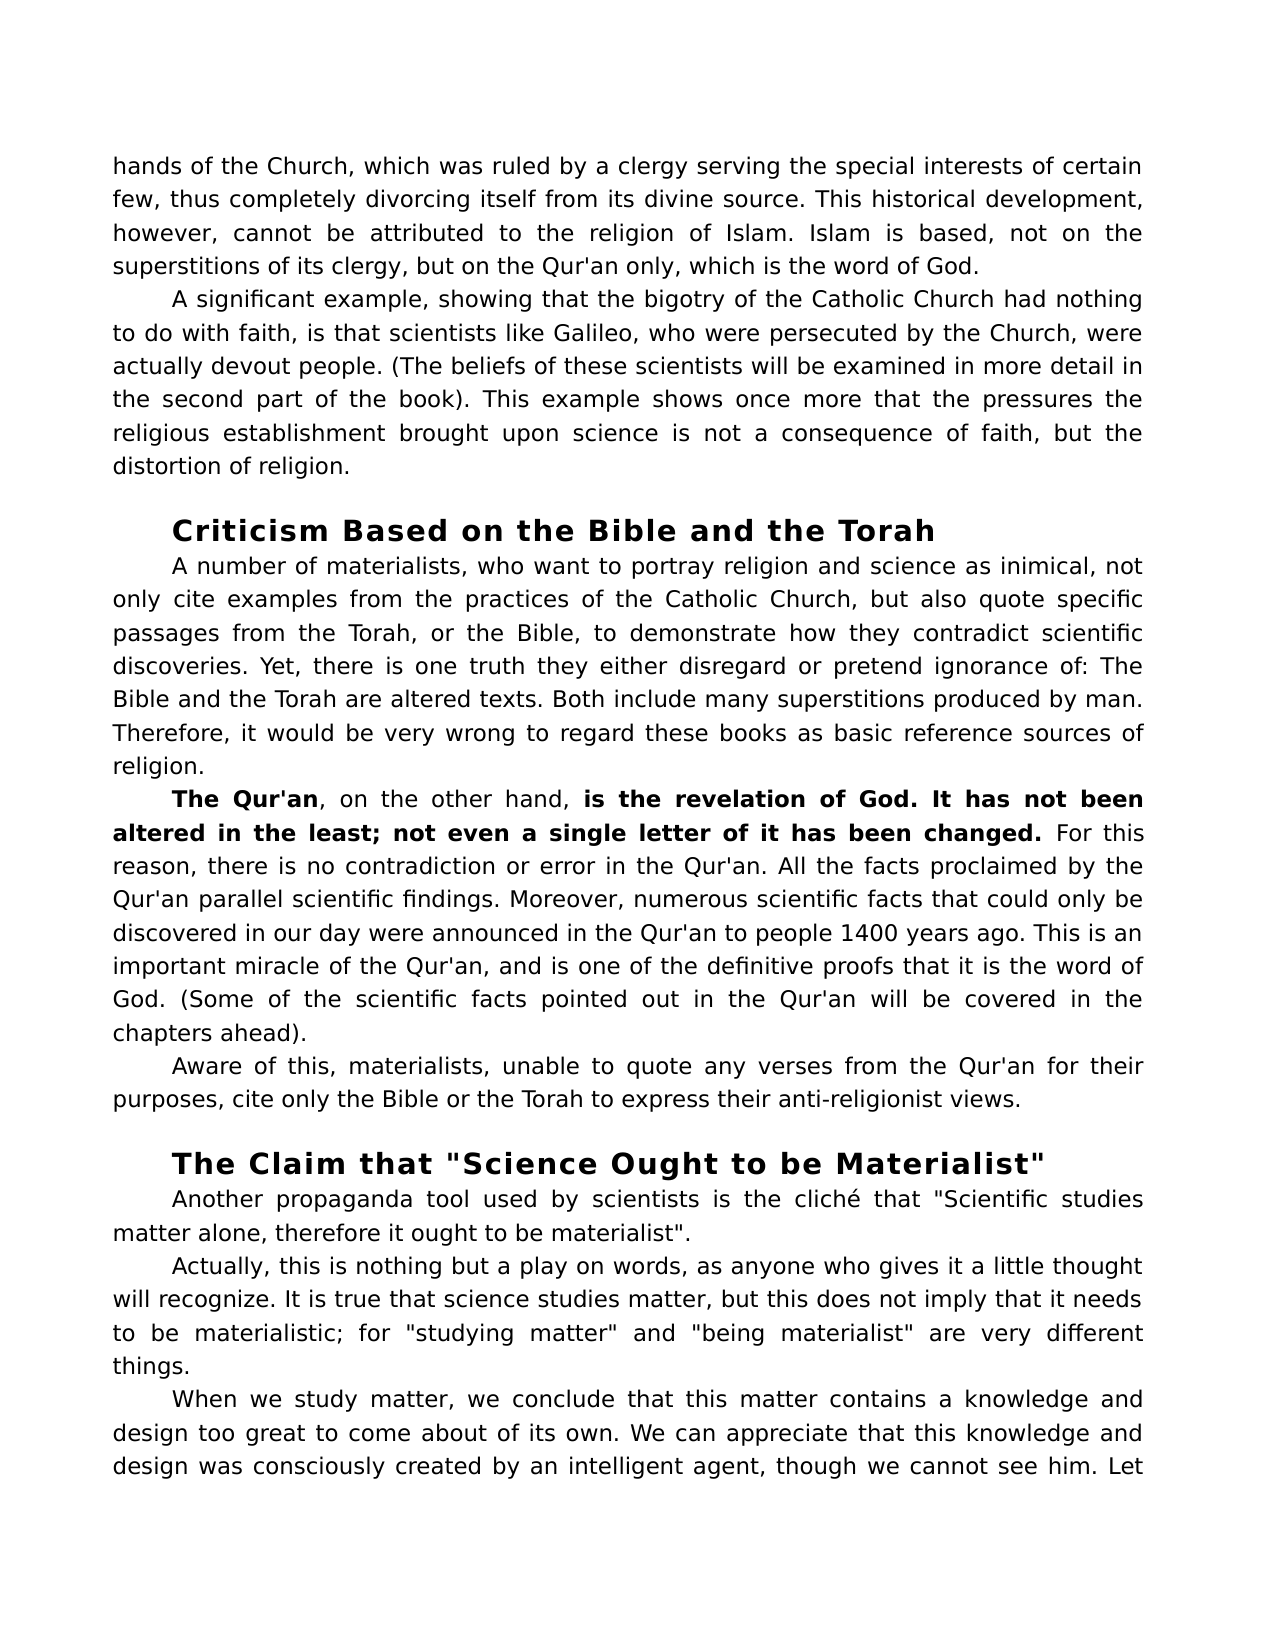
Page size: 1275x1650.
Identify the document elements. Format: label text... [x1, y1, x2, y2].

text hands of the Church, which was ruled by a clergy serving the special interests of certain few, thus completely divorcing itself from its divine source. This historical development, however, cannot be attributed to the religion of Islam. Islam is based, not on the superstitions of its clergy, but on the Qur'an only, which is the word of God. [112, 148, 1145, 281]
text The Qur'an, on the other hand, is the revelation of God. It has not been altered in the least; not even a single letter of it has been changed. For this reason, there is no contradiction or error in the Qur'an. All the facts proclaimed by the Qur'an parallel scientific findings. Moreover, numerous scientific facts that could only be discovered in our day were announced in the Qur'an to people 1400 years ago. This is an important miracle of the Qur'an, and is one of the definitive proofs that it is the word of God. (Some of the scientific facts pointed out in the Qur'an will be covered in the chapters ahead). [112, 781, 1145, 1048]
text Another propaganda tool used by scientists is the cliché that "Scientific studies matter alone, therefore it ought to be materialist". [112, 1181, 1145, 1248]
text Actually, this is nothing but a play on words, as anyone who gives it a little thought will recognize. It is true that science studies matter, but this does not imply that it needs to be materialistic; for "studying matter" and "being materialist" are very different things. [112, 1248, 1145, 1381]
text A number of materialists, who want to portray religion and science as inimical, not only cite examples from the practices of the Catholic Church, but also quote specific passages from the Torah, or the Bible, to demonstrate how they contradict scientific discoveries. Yet, there is one truth they either disregard or pretend ignorance of: The Bible and the Torah are altered texts. Both include many superstitions produced by man. Therefore, it would be very wrong to regard these books as basic reference sources of religion. [112, 548, 1145, 781]
text A significant example, showing that the bigotry of the Catholic Church had nothing to do with faith, is that scientists like Galileo, who were persecuted by the Church, were actually devout people. (The beliefs of these scientists will be examined in more detail in the second part of the book). This example shows once more that the pressures the religious establishment brought upon science is not a consequence of faith, but the distortion of religion. [112, 281, 1145, 481]
text When we study matter, we conclude that this matter contains a knowledge and design too great to come about of its own. We can appreciate that this knowledge and design was consciously created by an intelligent agent, though we cannot see him. Let [112, 1381, 1145, 1481]
text The Claim that "Science Ought to be Materialist" [112, 1148, 1145, 1181]
text Aware of this, materialists, unable to quote any verses from the Qur'an for their purposes, cite only the Bible or the Torah to express their anti-religionist views. [112, 1048, 1145, 1114]
text Criticism Based on the Bible and the Torah [112, 514, 1145, 548]
